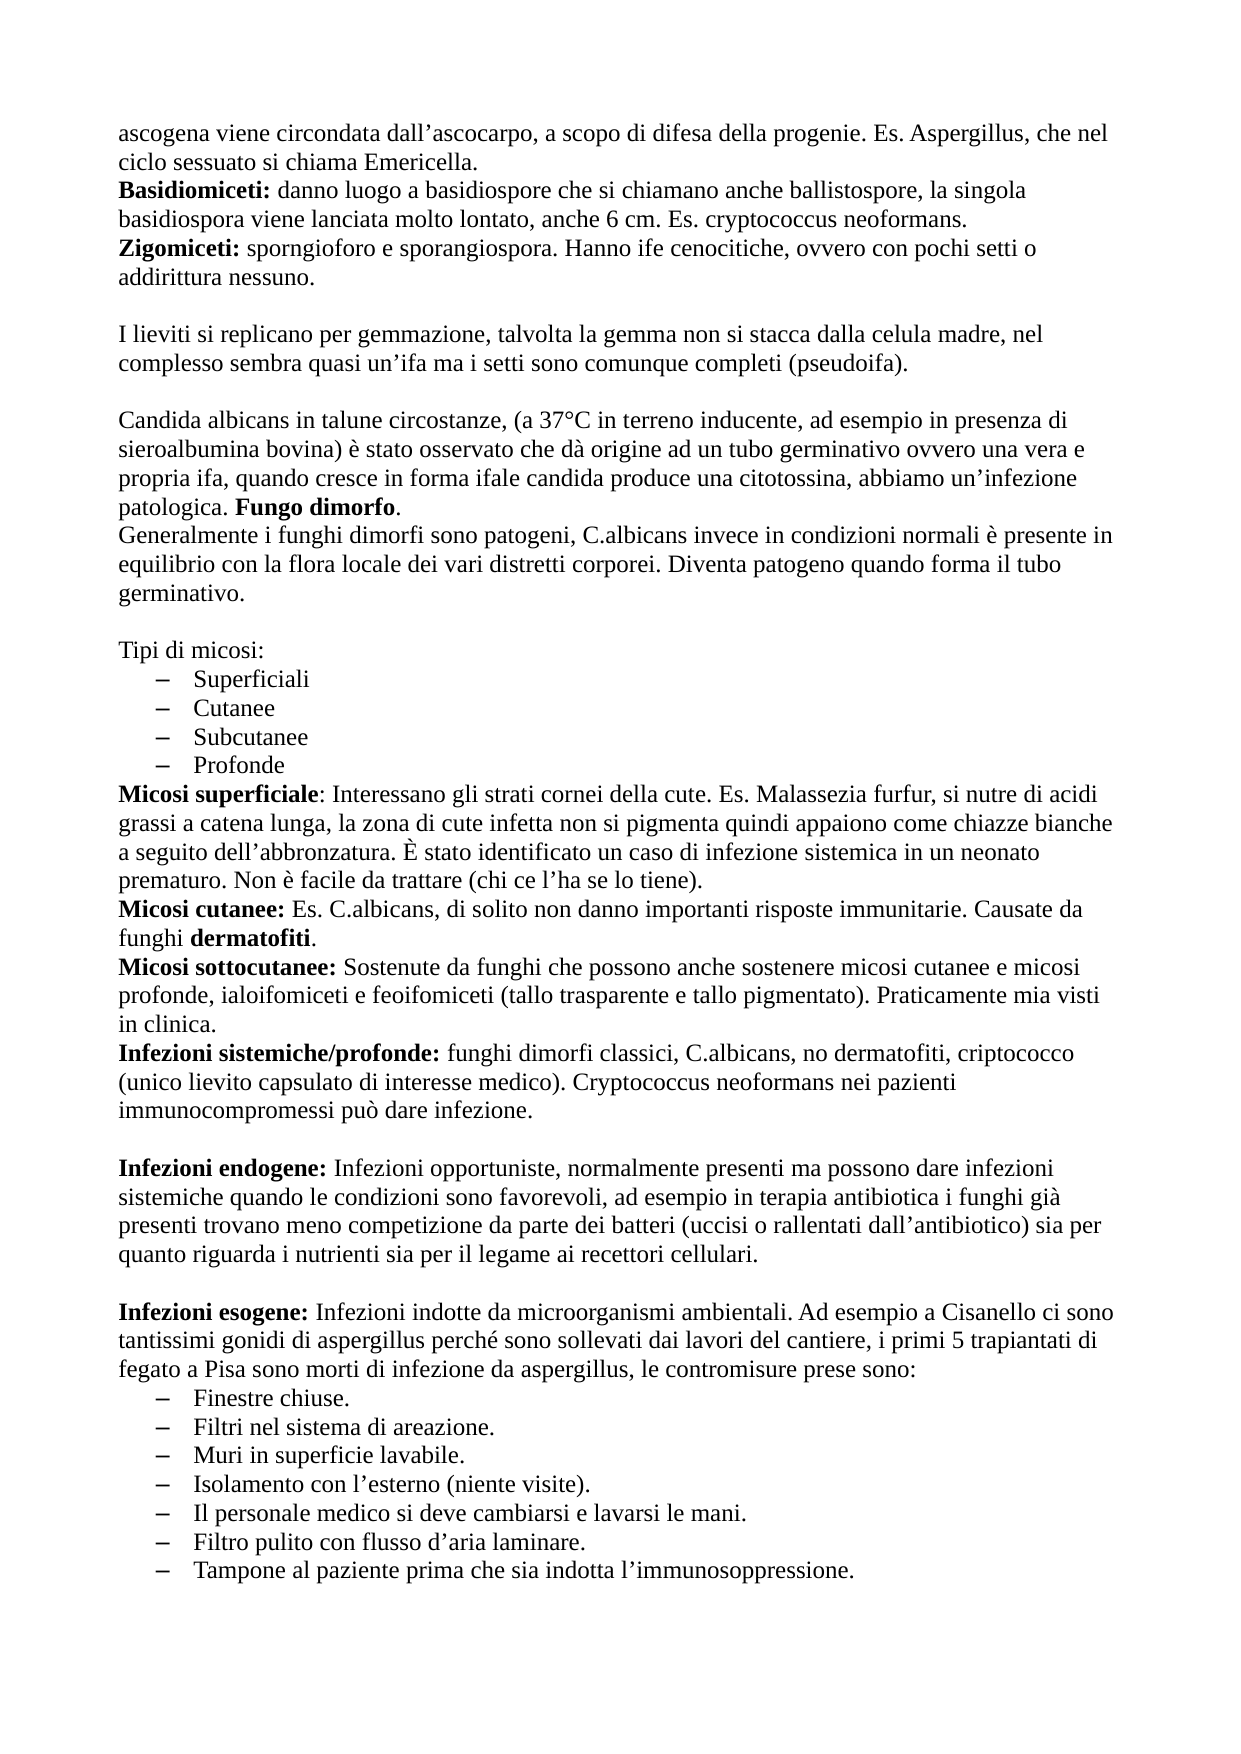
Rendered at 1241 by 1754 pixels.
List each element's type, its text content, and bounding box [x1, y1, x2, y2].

text Micosi cutanee: Es. C.albicans, di solito non danno importanti risposte immunitarie. Causate da funghi dermatofiti. [118, 894, 1122, 952]
list Finestre chiuse. [156, 1383, 1122, 1412]
list Subcutanee [156, 722, 1122, 751]
text I lieviti si replicano per gemmazione, talvolta la gemma non si stacca dalla celula madre, nel complesso sembra quasi un’ifa ma i setti sono comunque completi (pseudoifa). [118, 319, 1122, 377]
text ascogena viene circondata dall’ascocarpo, a scopo di difesa della progenie. Es. Aspergillus, che nel ciclo sessuato si chiama Emericella. [118, 118, 1122, 176]
list Filtro pulito con flusso d’aria laminare. [156, 1527, 1122, 1556]
text Basidiomiceti: danno luogo a basidiospore che si chiamano anche ballistospore, la singola basidiospora viene lanciata molto lontato, anche 6 cm. Es. cryptococcus neoformans. [118, 176, 1122, 233]
list Cutanee [156, 693, 1122, 722]
text Candida albicans in talune circostanze, (a 37°C in terreno inducente, ad esempio in presenza di sieroalbumina bovina) è stato osservato che dà origine ad un tubo germinativo ovvero una vera e propria ifa, quando cresce in forma ifale candida produce una citotossina, abbiamo un’infezione patologica. Fungo dimorfo. [118, 406, 1122, 521]
list Il personale medico si deve cambiarsi e lavarsi le mani. [156, 1498, 1122, 1527]
text Generalmente i funghi dimorfi sono patogeni, C.albicans invece in condizioni normali è presente in equilibrio con la flora locale dei vari distretti corporei. Diventa patogeno quando forma il tubo germinativo. [118, 521, 1122, 607]
text Tipi di micosi: [118, 636, 1122, 664]
list Isolamento con l’esterno (niente visite). [156, 1469, 1122, 1498]
text Infezioni sistemiche/profonde: funghi dimorfi classici, C.albicans, no dermatofiti, criptococco (unico lievito capsulato di interesse medico). Cryptococcus neoformans nei pazienti immunocompromessi può dare infezione. [118, 1038, 1122, 1124]
text Infezioni esogene: Infezioni indotte da microorganismi ambientali. Ad esempio a Cisanello ci sono tantissimi gonidi di aspergillus perché sono sollevati dai lavori del cantiere, i primi 5 trapiantati di fegato a Pisa sono morti di infezione da aspergillus, le contromisure prese sono: [118, 1297, 1122, 1383]
text Micosi sottocutanee: Sostenute da funghi che possono anche sostenere micosi cutanee e micosi profonde, ialoifomiceti e feoifomiceti (tallo trasparente e tallo pigmentato). Praticamente mia visti in clinica. [118, 952, 1122, 1038]
list Filtri nel sistema di areazione. [156, 1412, 1122, 1441]
text Micosi superficiale: Interessano gli strati cornei della cute. Es. Malassezia furfur, si nutre di acidi grassi a catena lunga, la zona di cute infetta non si pigmenta quindi appaiono come chiazze bianche a seguito dell’abbronzatura. È stato identificato un caso di infezione sistemica in un neonato prematuro. Non è facile da trattare (chi ce l’ha se lo tiene). [118, 779, 1122, 894]
text Infezioni endogene: Infezioni opportuniste, normalmente presenti ma possono dare infezioni sistemiche quando le condizioni sono favorevoli, ad esempio in terapia antibiotica i funghi già presenti trovano meno competizione da parte dei batteri (uccisi o rallentati dall’antibiotico) sia per quanto riguarda i nutrienti sia per il legame ai recettori cellulari. [118, 1153, 1122, 1268]
list Profonde [156, 751, 1122, 779]
list Tampone al paziente prima che sia indotta l’immunosoppressione. [156, 1556, 1122, 1584]
list Superficiali [156, 664, 1122, 693]
list Muri in superficie lavabile. [156, 1441, 1122, 1469]
text Zigomiceti: sporngioforo e sporangiospora. Hanno ife cenocitiche, ovvero con pochi setti o addirittura nessuno. [118, 233, 1122, 291]
